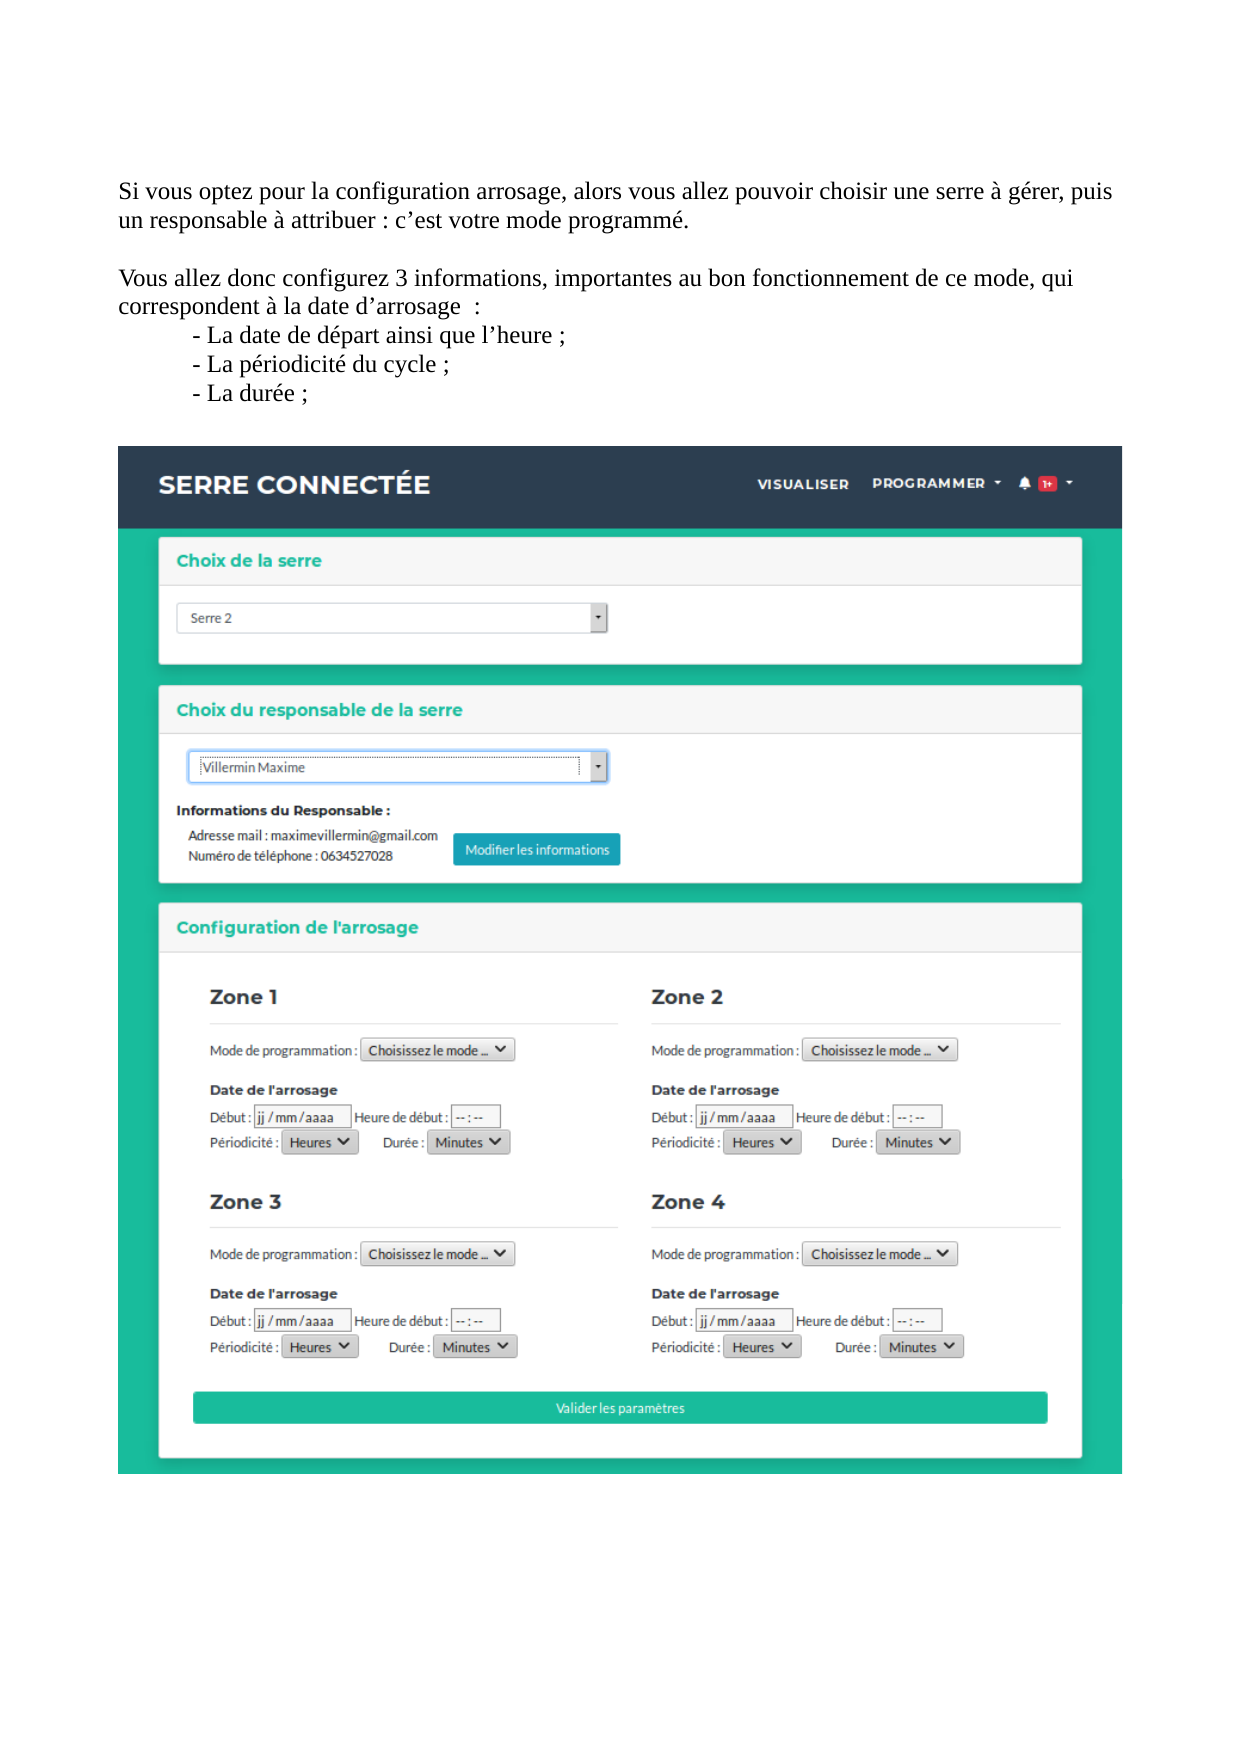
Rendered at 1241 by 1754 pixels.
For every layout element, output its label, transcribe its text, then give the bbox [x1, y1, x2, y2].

text - La date de départ ainsi que l’heure ; [118, 320, 1122, 349]
text - La périodicité du cycle ; [118, 349, 1122, 378]
text Vous allez donc configurez 3 informations, importantes au bon fonctionnement de ce mode, qui correspondent à la date d’arrosage : [118, 263, 1122, 320]
text Si vous optez pour la configuration arrosage, alors vous allez pouvoir choisir une serre à gérer, puis un responsable à attribuer : c’est votre mode programmé. [118, 176, 1122, 234]
text - La durée ; [118, 378, 1122, 406]
picture [118, 446, 1123, 1474]
